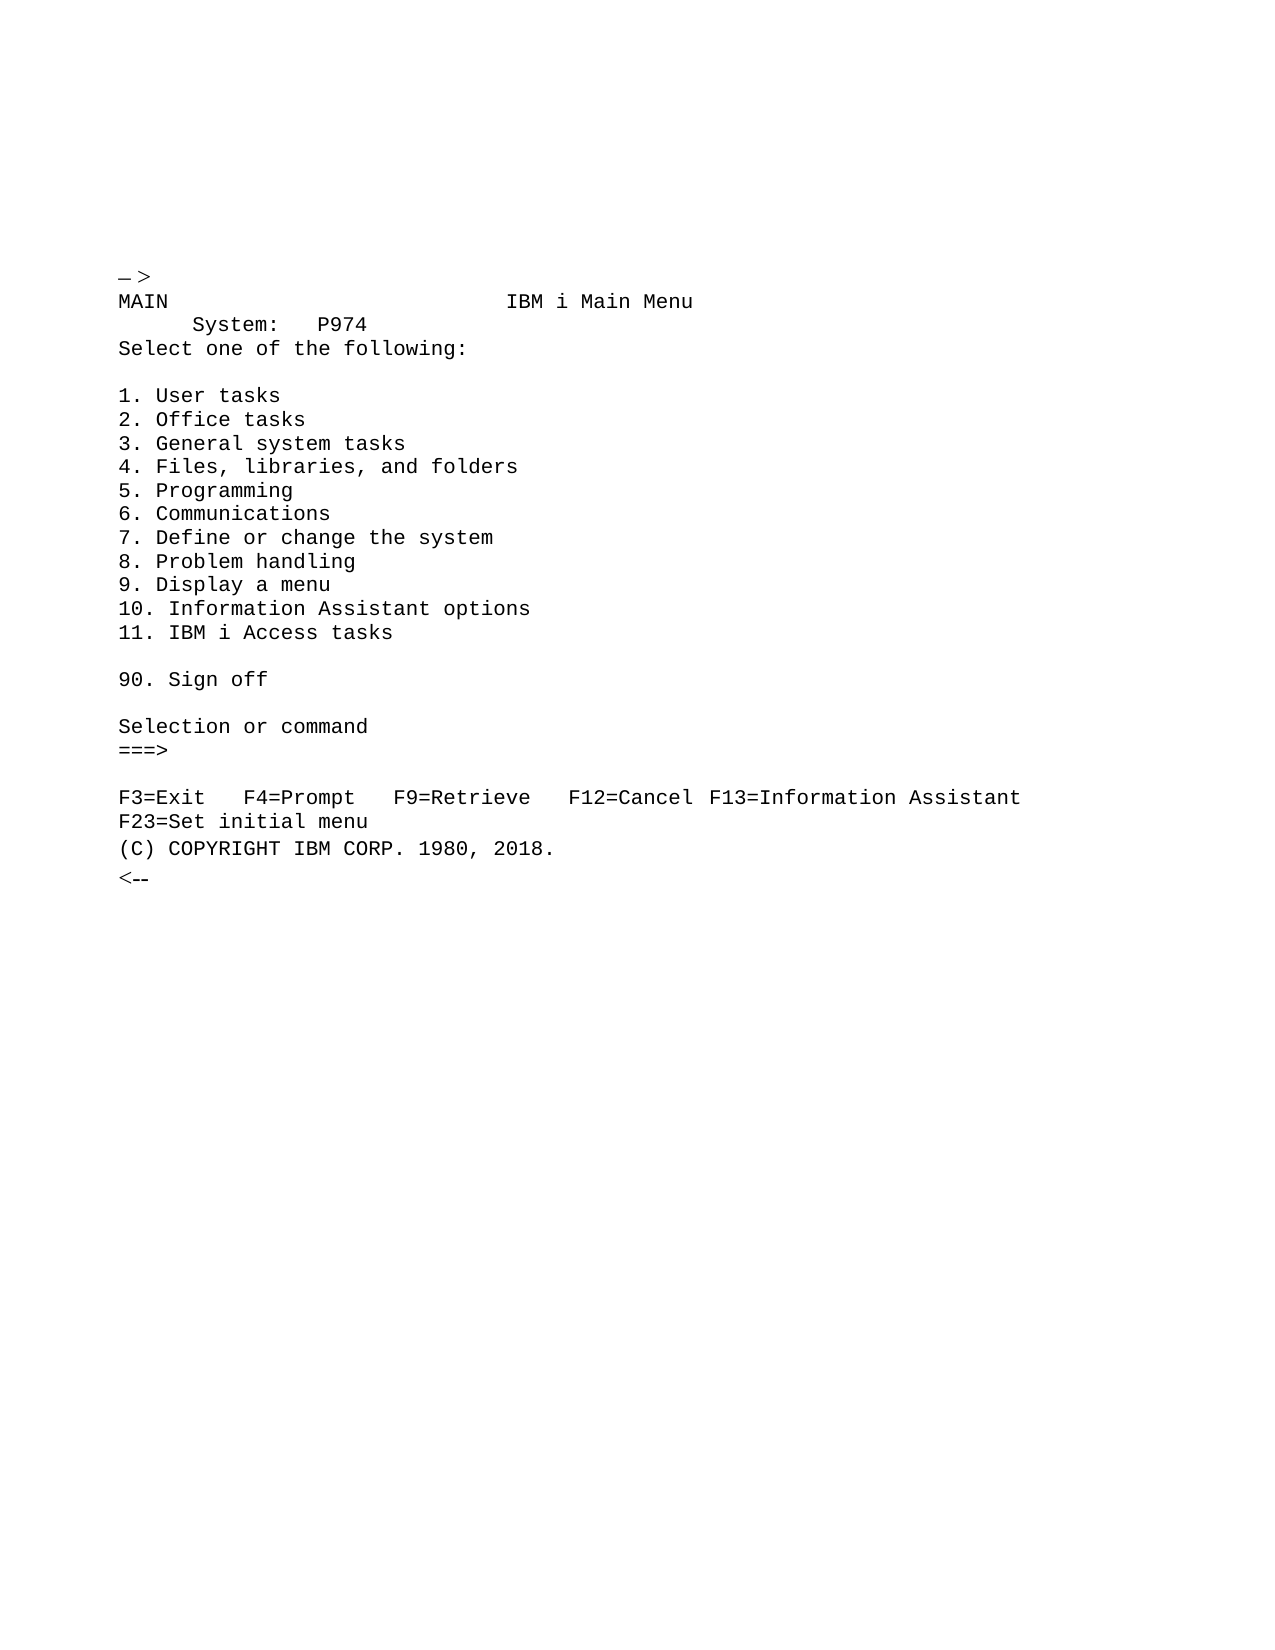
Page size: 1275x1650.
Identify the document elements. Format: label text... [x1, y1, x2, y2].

text 9. Display a menu [118, 574, 1157, 598]
text Selection or command [118, 716, 1157, 740]
text F23=Set initial menu [118, 811, 1157, 834]
text 1. User tasks [118, 385, 1157, 409]
text System: P974 [118, 314, 1157, 338]
text <-- [118, 863, 1157, 892]
text 10. Information Assistant options [118, 598, 1157, 622]
text – > [118, 262, 1157, 291]
text 3. General system tasks [118, 432, 1157, 456]
text 90. Sign off [118, 669, 1157, 693]
text MAIN IBM i Main Menu [118, 291, 1157, 314]
text ===> [118, 740, 1157, 763]
text 5. Programming [118, 480, 1157, 503]
text (C) COPYRIGHT IBM CORP. 1980, 2018. [118, 834, 1157, 863]
text Select one of the following: [118, 338, 1157, 362]
text F3=Exit F4=Prompt F9=Retrieve F12=Cancel F13=Information Assistant [118, 787, 1157, 811]
text 4. Files, libraries, and folders [118, 456, 1157, 480]
text 6. Communications [118, 503, 1157, 527]
text 8. Problem handling [118, 551, 1157, 574]
text 7. Define or change the system [118, 527, 1157, 551]
text 11. IBM i Access tasks [118, 622, 1157, 645]
text 2. Office tasks [118, 409, 1157, 432]
